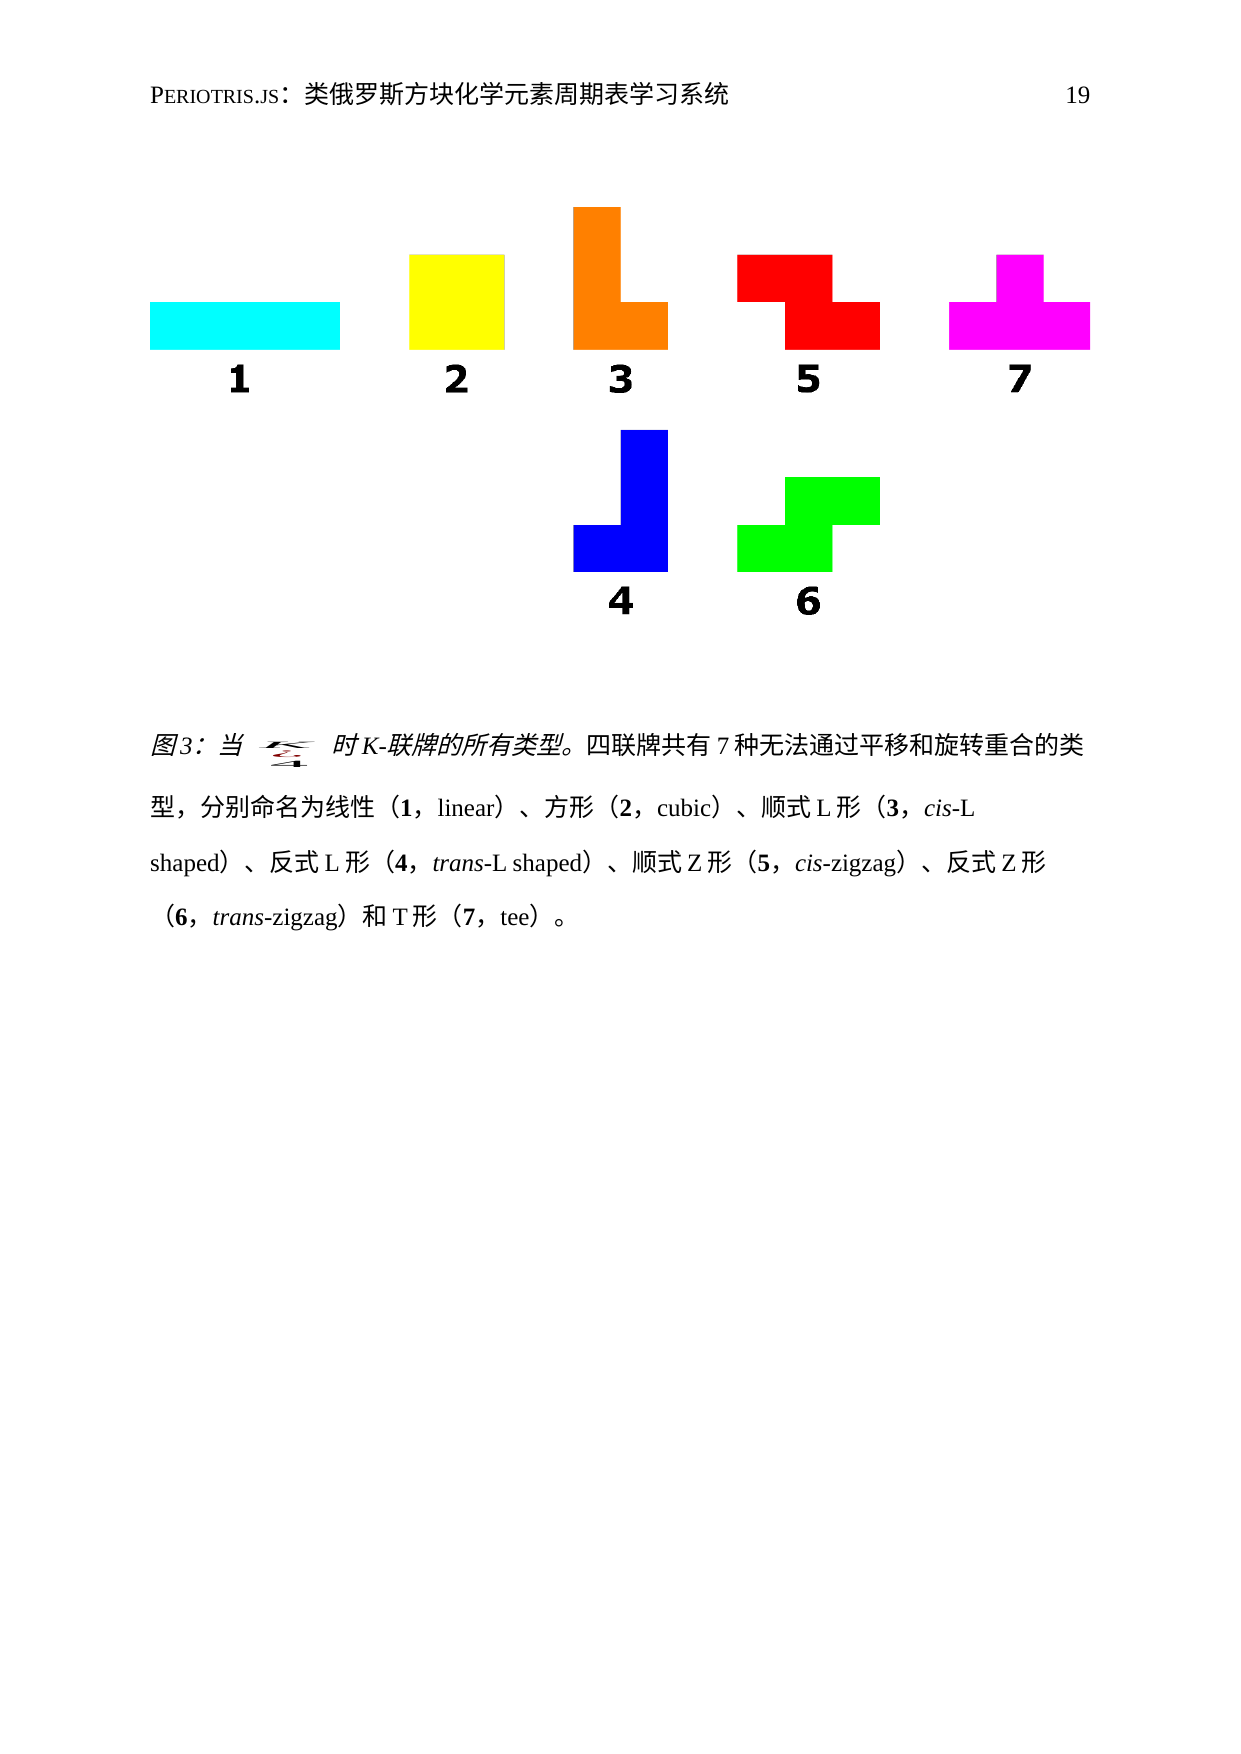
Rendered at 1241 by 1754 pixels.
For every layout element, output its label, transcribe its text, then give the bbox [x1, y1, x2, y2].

text 图3：当 时K-联牌的所有类型。四联牌共有7种无法通过平移和旋转重合的类型，分别命名为线性（1，linear）、方形（2，cubic）、顺式L形（3，cis-L shaped）、反式L形（4，trans-L shaped）、顺式Z形（5，cis-zigzag）、反式Z形（6，trans-zigzag）和T形（7，tee）。 [150, 726, 1090, 933]
